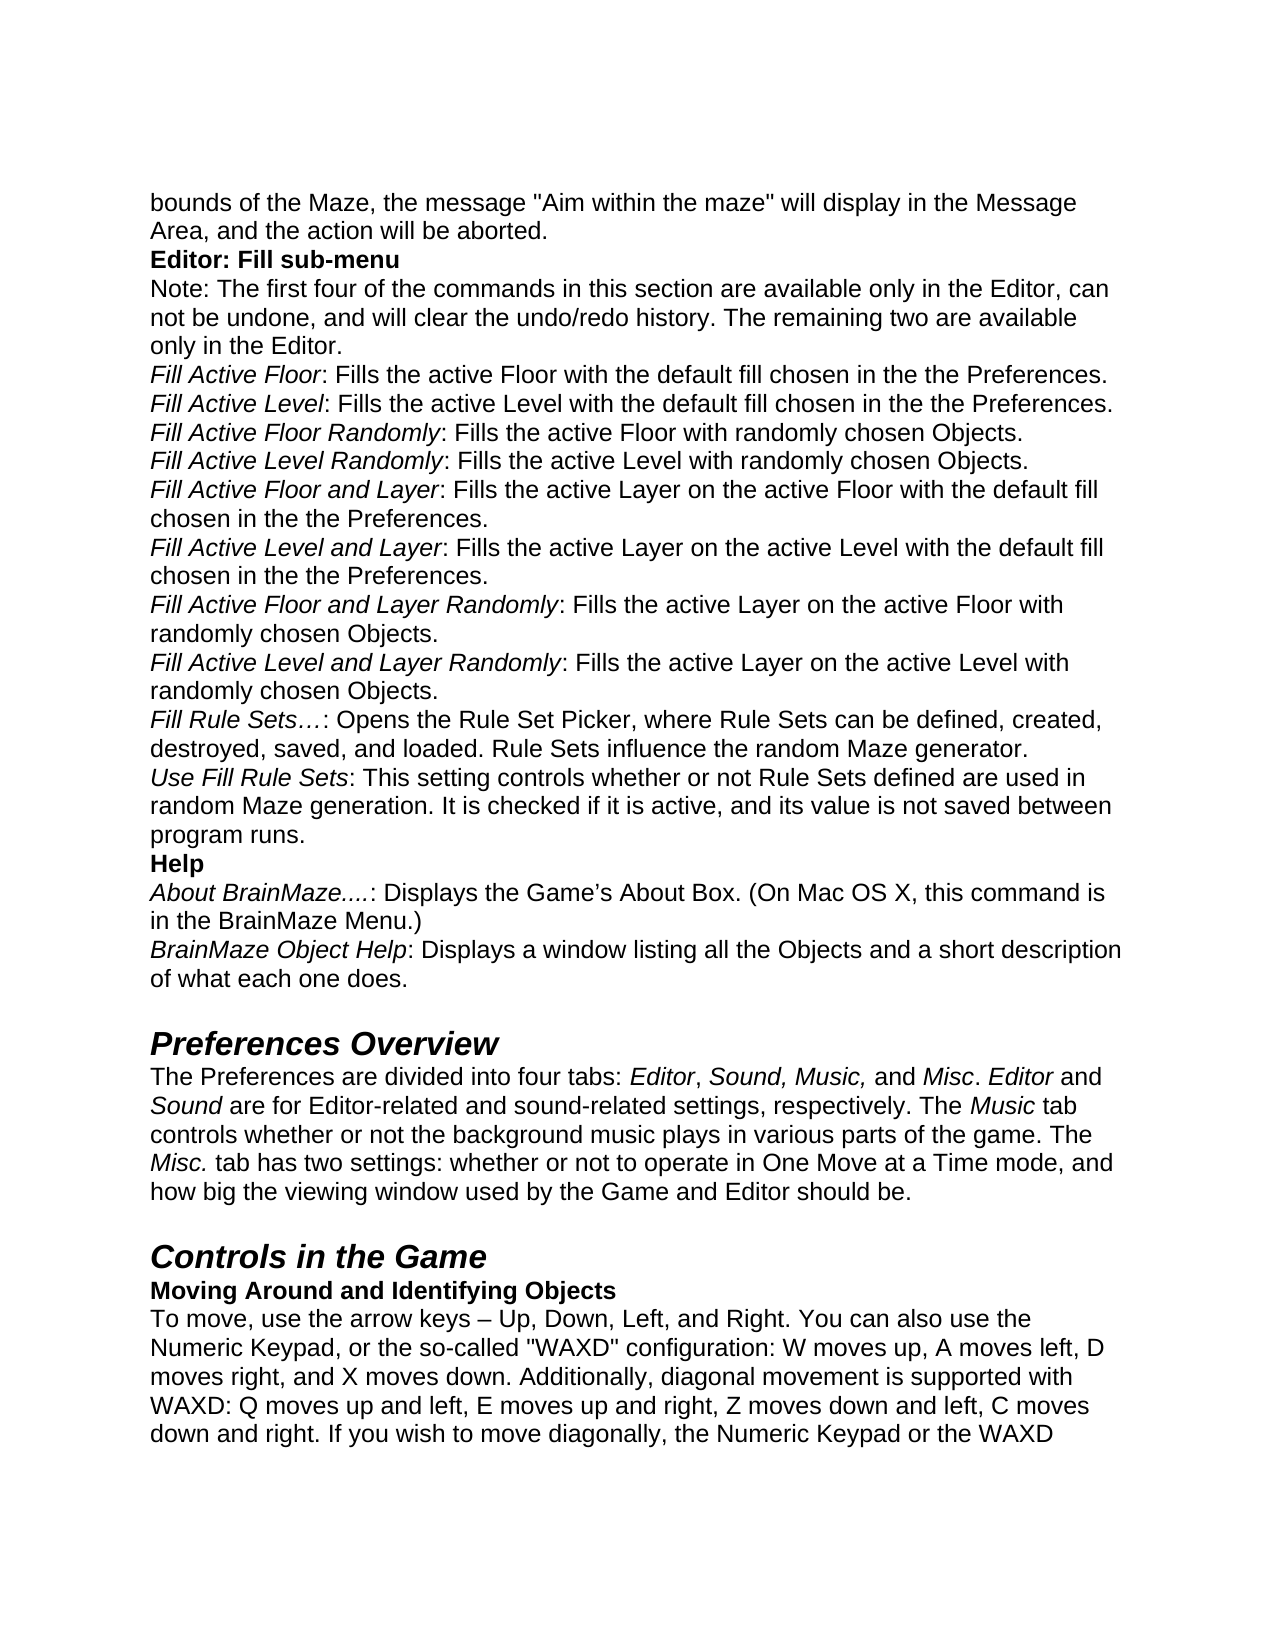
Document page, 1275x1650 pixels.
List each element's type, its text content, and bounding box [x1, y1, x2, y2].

text Editor: Fill sub-menu [150, 245, 1125, 274]
text Note: The first four of the commands in this section are available only in the Editor, can not be undone, and will clear the undo/redo history. The remaining two are available only in the Editor. [150, 274, 1125, 360]
text To move, use the arrow keys – Up, Down, Left, and Right. You can also use the Numeric Keypad, or the so-called "WAXD" configuration: W moves up, A moves left, D moves right, and X moves down. Additionally, diagonal movement is supported with WAXD: Q moves up and left, E moves up and right, Z moves down and left, C moves down and right. If you wish to move diagonally, the Numeric Keypad or the WAXD [150, 1304, 1125, 1448]
text Fill Active Floor Randomly: Fills the active Floor with randomly chosen Objects. [150, 417, 1125, 446]
text bounds of the Maze, the message "Aim within the maze" will display in the Message Area, and the action will be aborted. [150, 187, 1125, 245]
text Fill Active Level: Fills the active Level with the default fill chosen in the the Preferences. [150, 389, 1125, 417]
text The Preferences are divided into four tabs: Editor, Sound, Music, and Misc. Editor and Sound are for Editor-related and sound-related settings, respectively. The Music tab controls whether or not the background music plays in various parts of the game. The Misc. tab has two settings: whether or not to operate in One Move at a Time mode, and how big the viewing window used by the Game and Editor should be. [150, 1062, 1125, 1206]
text Fill Active Floor: Fills the active Floor with the default fill chosen in the the Preferences. [150, 360, 1125, 389]
text Fill Active Floor and Layer: Fills the active Layer on the active Floor with the default fill chosen in the the Preferences. [150, 475, 1125, 532]
text Fill Active Level and Layer: Fills the active Layer on the active Level with the default fill chosen in the the Preferences. [150, 532, 1125, 590]
text Help [150, 849, 1125, 877]
text Fill Active Floor and Layer Randomly: Fills the active Layer on the active Floor with randomly chosen Objects. [150, 590, 1125, 647]
text About BrainMaze....: Displays the Game’s About Box. (On Mac OS X, this command is in the BrainMaze Menu.) [150, 877, 1125, 935]
text Fill Active Level and Layer Randomly: Fills the active Layer on the active Level with randomly chosen Objects. [150, 647, 1125, 705]
text Fill Rule Sets…: Opens the Rule Set Picker, where Rule Sets can be defined, created, destroyed, saved, and loaded. Rule Sets influence the random Maze generator. [150, 705, 1125, 762]
text Use Fill Rule Sets: This setting controls whether or not Rule Sets defined are used in random Maze generation. It is checked if it is active, and its value is not saved between program runs. [150, 762, 1125, 849]
text Preferences Overview [150, 1024, 1125, 1062]
text BrainMaze Object Help: Displays a window listing all the Objects and a short description of what each one does. [150, 935, 1125, 992]
text Fill Active Level Randomly: Fills the active Level with randomly chosen Objects. [150, 446, 1125, 475]
text Controls in the Game [150, 1237, 1125, 1276]
text Moving Around and Identifying Objects [150, 1276, 1125, 1304]
